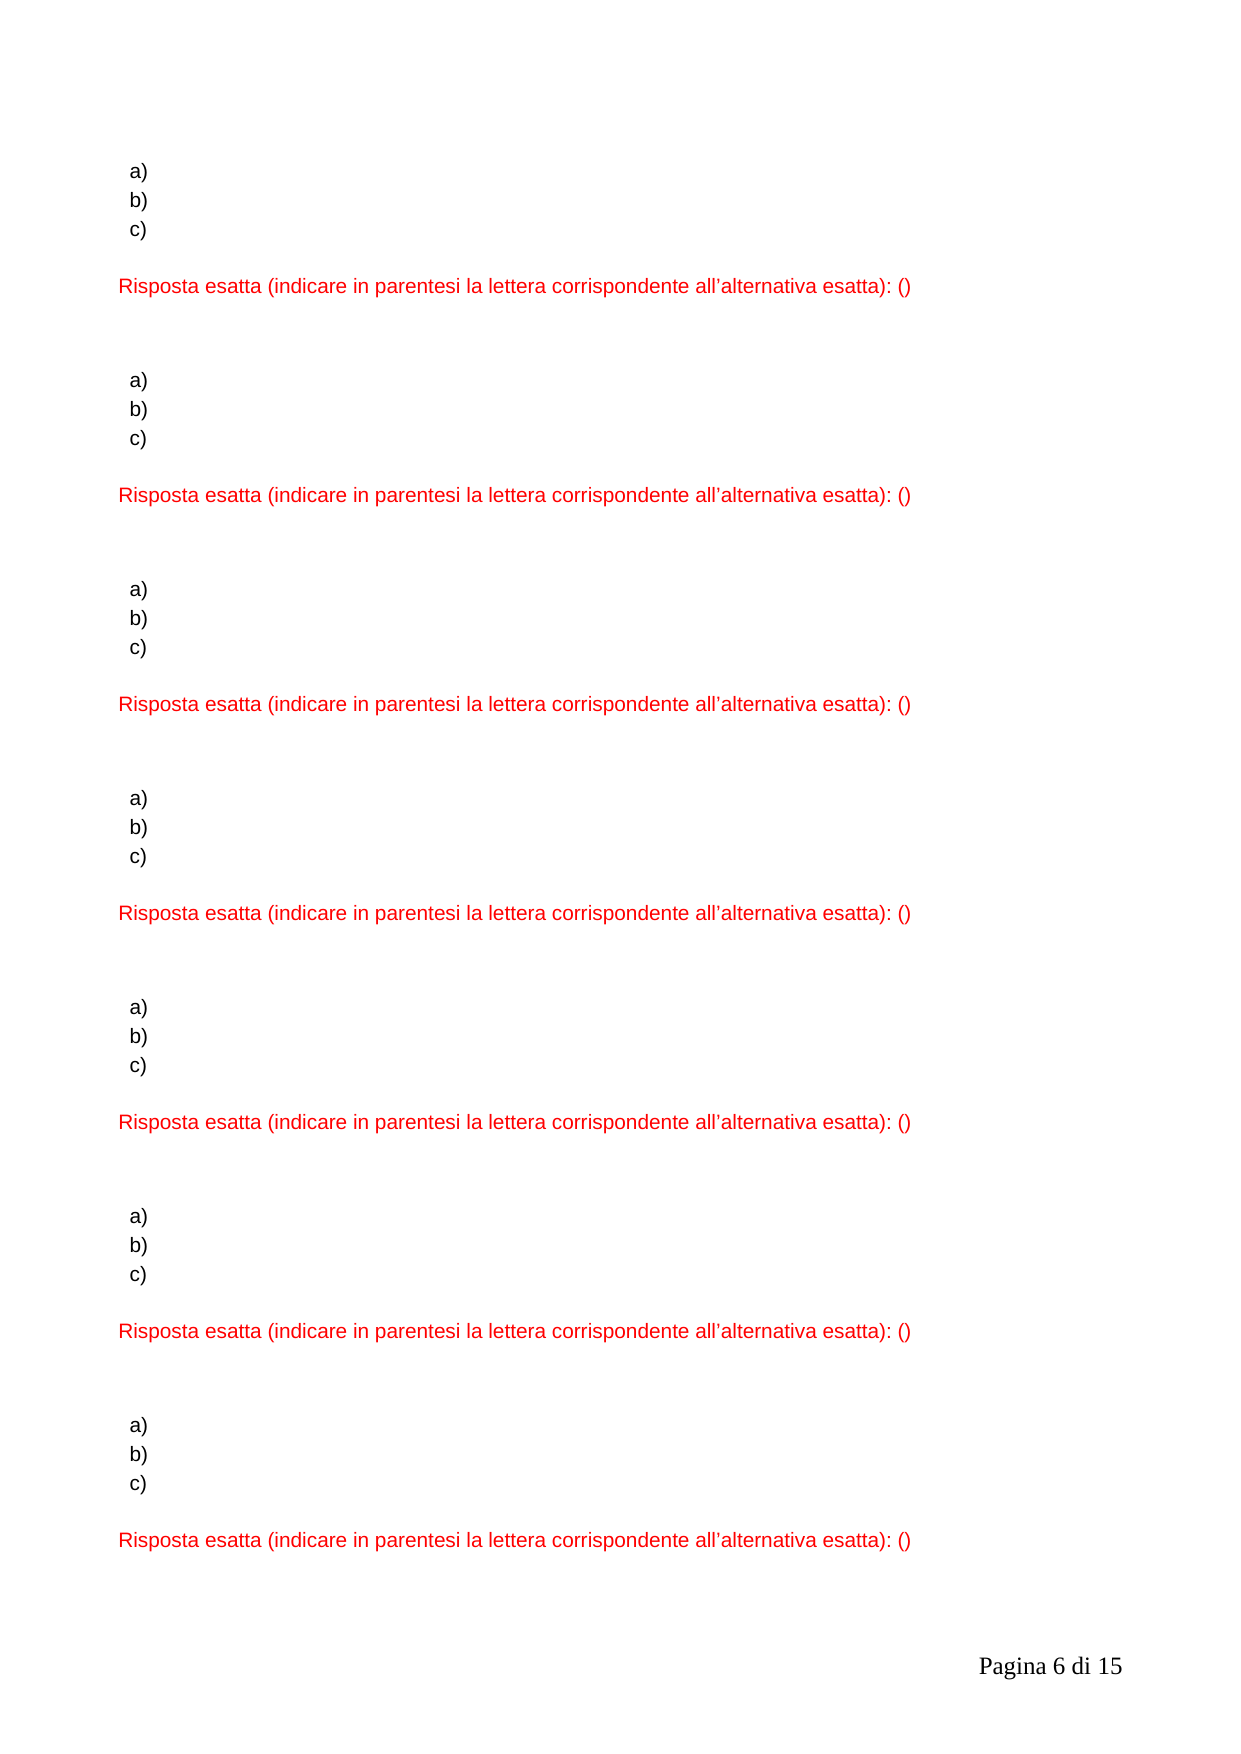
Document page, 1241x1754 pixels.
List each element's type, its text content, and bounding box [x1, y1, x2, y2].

table_cell [159, 635, 1142, 663]
table_cell [56, 426, 118, 454]
table_cell c) [118, 1262, 159, 1290]
table_header [118, 745, 1142, 774]
table_cell [118, 1290, 159, 1319]
text Risposta esatta (indicare in parentesi la lettera corrispondente all’alternativa esatta): () [118, 1110, 1122, 1134]
text Risposta esatta (indicare in parentesi la lettera corrispondente all’alternativa esatta): () [118, 1528, 1122, 1552]
table_cell [118, 664, 159, 692]
table_cell [159, 1024, 1142, 1053]
table_header [118, 954, 1142, 983]
table_cell [159, 815, 1142, 844]
table_cell a) [118, 565, 159, 606]
table_cell [56, 1401, 118, 1442]
table_cell [159, 1053, 1142, 1081]
table_cell [56, 397, 118, 426]
table_header 39 [56, 745, 118, 774]
table_header 38 [56, 536, 118, 565]
table_cell [159, 1233, 1142, 1262]
text Risposta esatta (indicare in parentesi la lettera corrispondente all’alternativa esatta): () [118, 692, 1122, 716]
table_cell [56, 983, 118, 1024]
table_cell [56, 1024, 118, 1053]
text Risposta esatta (indicare in parentesi la lettera corrispondente all’alternativa esatta): () [118, 901, 1122, 925]
table_cell b) [118, 1233, 159, 1262]
table_cell [159, 844, 1142, 872]
table_cell [56, 635, 118, 663]
table_cell c) [118, 1053, 159, 1081]
table_cell [159, 397, 1142, 426]
table_cell a) [118, 356, 159, 397]
table_cell b) [118, 815, 159, 844]
table_cell [56, 606, 118, 635]
table_header [118, 536, 1142, 565]
table_cell [56, 1290, 118, 1319]
table_cell [56, 1262, 118, 1290]
table_cell [56, 774, 118, 815]
table_cell [56, 1499, 118, 1528]
table_header [118, 1372, 1142, 1401]
table_cell [56, 844, 118, 872]
table_cell c) [118, 844, 159, 872]
table_cell [118, 455, 159, 483]
table_cell [159, 1290, 1142, 1319]
table_cell [56, 815, 118, 844]
table_cell [159, 246, 1142, 274]
table_cell [56, 565, 118, 606]
table_cell [56, 246, 118, 274]
table_cell [56, 217, 118, 246]
table_cell [56, 1081, 118, 1110]
table_cell [56, 664, 118, 692]
table_cell [56, 1471, 118, 1499]
table_cell [118, 873, 159, 901]
table_cell [118, 1499, 159, 1528]
table_header 42 [56, 1372, 118, 1401]
table_cell [159, 356, 1142, 397]
table_header [118, 118, 1142, 147]
table_cell [56, 873, 118, 901]
table_cell [159, 664, 1142, 692]
table_cell b) [118, 1442, 159, 1471]
table_cell b) [118, 1024, 159, 1053]
table_cell a) [118, 774, 159, 815]
text Risposta esatta (indicare in parentesi la lettera corrispondente all’alternativa esatta): () [118, 483, 1122, 507]
table_header 36 [56, 118, 118, 147]
table_cell [56, 1442, 118, 1471]
table_cell [159, 774, 1142, 815]
table_header 40 [56, 954, 118, 983]
table_cell [159, 1401, 1142, 1442]
table_cell a) [118, 1401, 159, 1442]
table_cell [56, 1233, 118, 1262]
table_cell [159, 147, 1142, 188]
table_header 41 [56, 1163, 118, 1192]
table_header [118, 327, 1142, 356]
table_cell a) [118, 147, 159, 188]
text Risposta esatta (indicare in parentesi la lettera corrispondente all’alternativa esatta): () [118, 1319, 1122, 1343]
table_cell c) [118, 426, 159, 454]
table_cell [159, 217, 1142, 246]
table_cell [56, 356, 118, 397]
table_cell [56, 1053, 118, 1081]
table_cell [118, 1081, 159, 1110]
table_header 37 [56, 327, 118, 356]
table_cell [56, 147, 118, 188]
table_cell [159, 426, 1142, 454]
table_cell [118, 246, 159, 274]
table_cell [159, 1262, 1142, 1290]
table_cell [159, 455, 1142, 483]
table_cell [56, 1192, 118, 1233]
table_cell [56, 188, 118, 217]
table_cell [159, 873, 1142, 901]
table_cell [159, 1192, 1142, 1233]
table_cell [159, 983, 1142, 1024]
table_cell [159, 606, 1142, 635]
table_cell c) [118, 217, 159, 246]
table_cell b) [118, 188, 159, 217]
table_cell b) [118, 606, 159, 635]
table_cell a) [118, 1192, 159, 1233]
table_cell b) [118, 397, 159, 426]
table_cell c) [118, 1471, 159, 1499]
text Risposta esatta (indicare in parentesi la lettera corrispondente all’alternativa esatta): () [118, 274, 1122, 298]
table_cell a) [118, 983, 159, 1024]
table_cell [159, 1471, 1142, 1499]
table_cell [159, 565, 1142, 606]
table_cell [159, 1081, 1142, 1110]
table_cell [159, 1442, 1142, 1471]
table_cell c) [118, 635, 159, 663]
table_cell [159, 188, 1142, 217]
table_cell [159, 1499, 1142, 1528]
table_cell [56, 455, 118, 483]
table_header [118, 1163, 1142, 1192]
